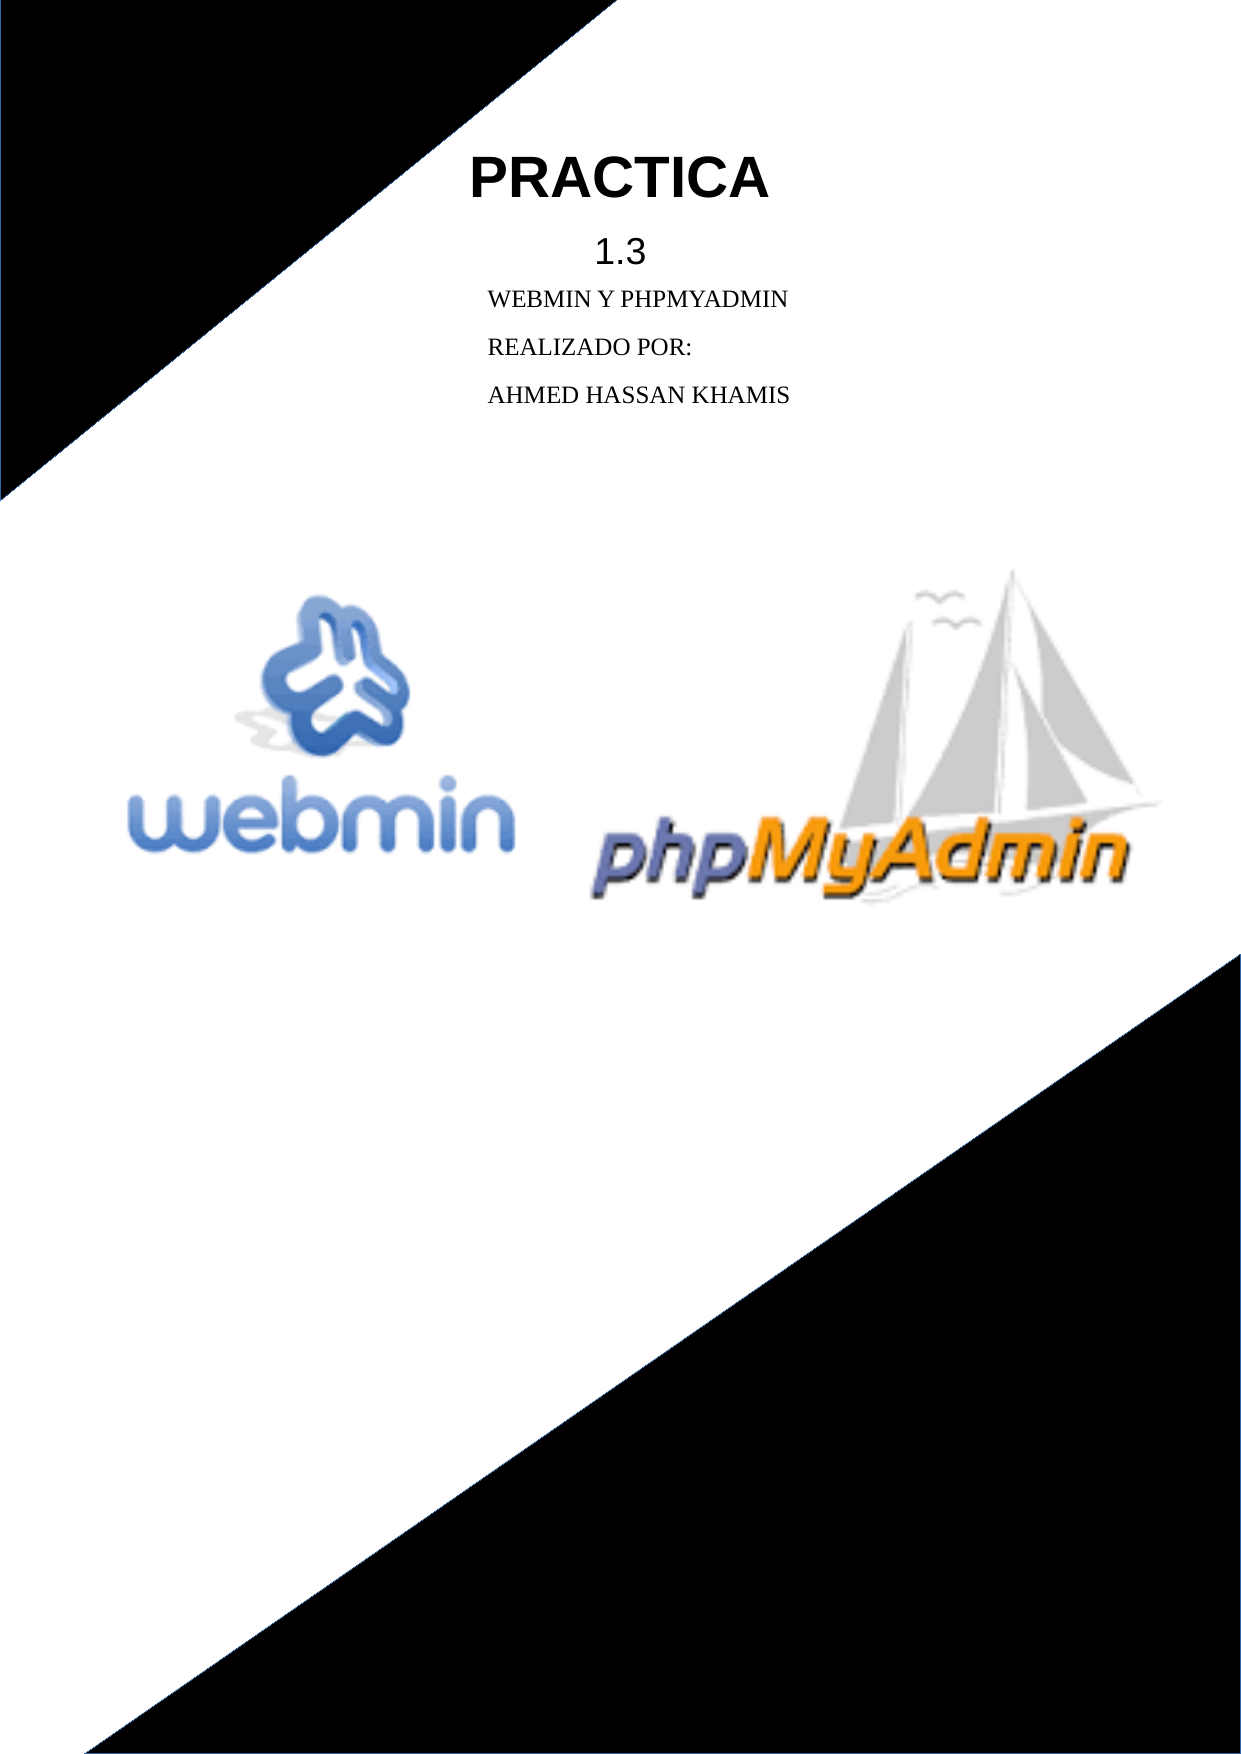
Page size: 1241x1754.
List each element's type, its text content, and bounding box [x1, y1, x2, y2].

text REALIZADO POR: [174, 332, 1122, 361]
text AHMED HASSAN KHAMIS [118, 380, 1122, 408]
text WEBMIN Y PHPMYADMIN [233, 284, 1122, 313]
subtitle 1.3 [283, 229, 1122, 272]
title PRACTICA [360, 143, 1122, 210]
picture [94, 496, 1206, 953]
